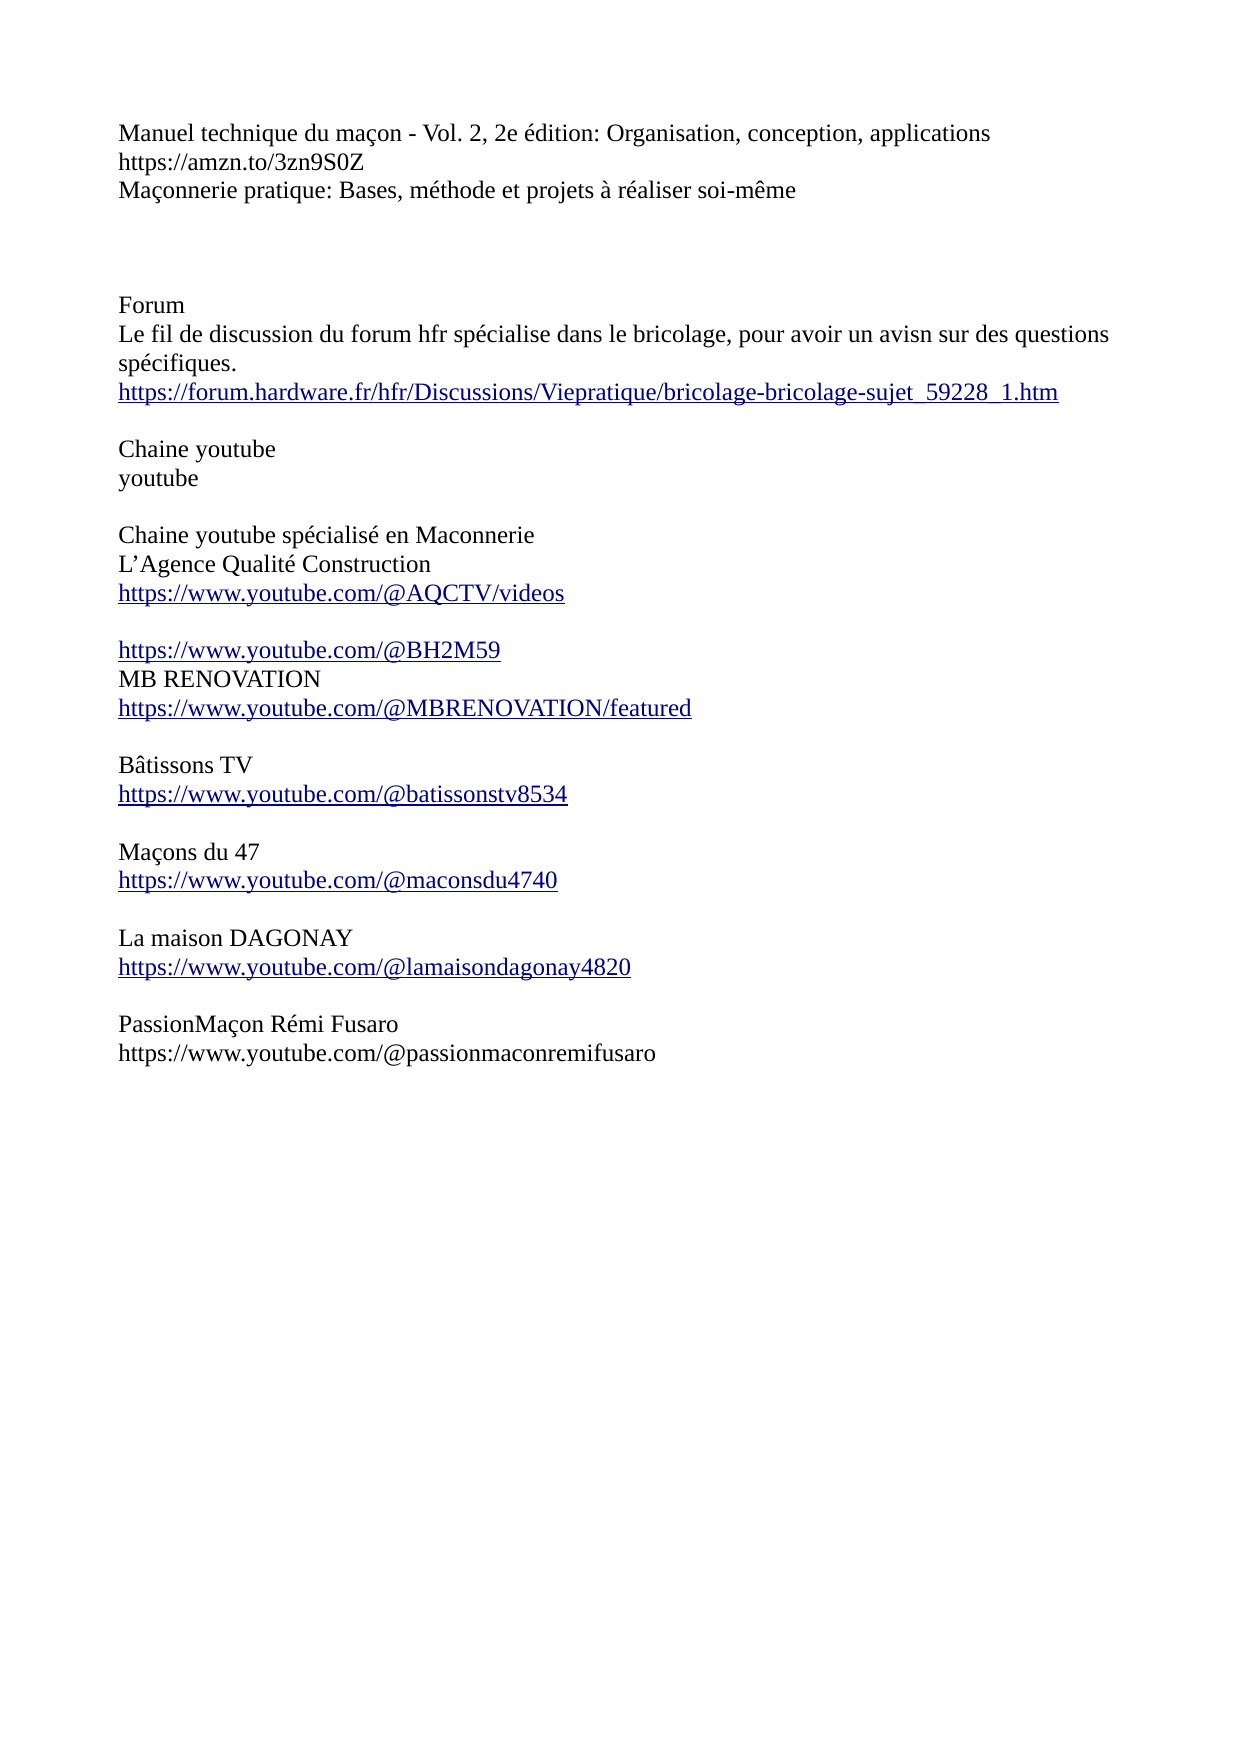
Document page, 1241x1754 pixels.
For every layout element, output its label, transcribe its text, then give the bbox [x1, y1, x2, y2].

text Chaine youtube spécialisé en Maconnerie [118, 521, 1122, 549]
text Le fil de discussion du forum hfr spécialise dans le bricolage, pour avoir un avisn sur des questions spécifiques. [118, 319, 1122, 377]
text https://forum.hardware.fr/hfr/Discussions/Viepratique/bricolage-bricolage-sujet_59228_1.htm [118, 377, 1122, 406]
text https://amzn.to/3zn9S0Z [118, 147, 1122, 176]
text L’Agence Qualité Construction [118, 549, 1122, 578]
text https://www.youtube.com/@passionmaconremifusaro [118, 1038, 1122, 1067]
text https://www.youtube.com/@MBRENOVATION/featured [118, 693, 1122, 722]
text Maçons du 47 [118, 837, 1122, 866]
text https://www.youtube.com/@BH2M59 [118, 636, 1122, 664]
text youtube [118, 463, 1122, 492]
text Maçonnerie pratique: Bases, méthode et projets à réaliser soi-même [118, 176, 1122, 204]
text La maison DAGONAY [118, 923, 1122, 952]
text PassionMaçon Rémi Fusaro [118, 1009, 1122, 1038]
text https://www.youtube.com/@maconsdu4740 [118, 866, 1122, 894]
text https://www.youtube.com/@lamaisondagonay4820 [118, 952, 1122, 981]
text Bâtissons TV [118, 751, 1122, 779]
text Manuel technique du maçon - Vol. 2, 2e édition: Organisation, conception, applications [118, 118, 1122, 147]
text Forum [118, 291, 1122, 319]
text MB RENOVATION [118, 664, 1122, 693]
text https://www.youtube.com/@AQCTV/videos [118, 578, 1122, 607]
text Chaine youtube [118, 434, 1122, 463]
text https://www.youtube.com/@batissonstv8534 [118, 779, 1122, 808]
